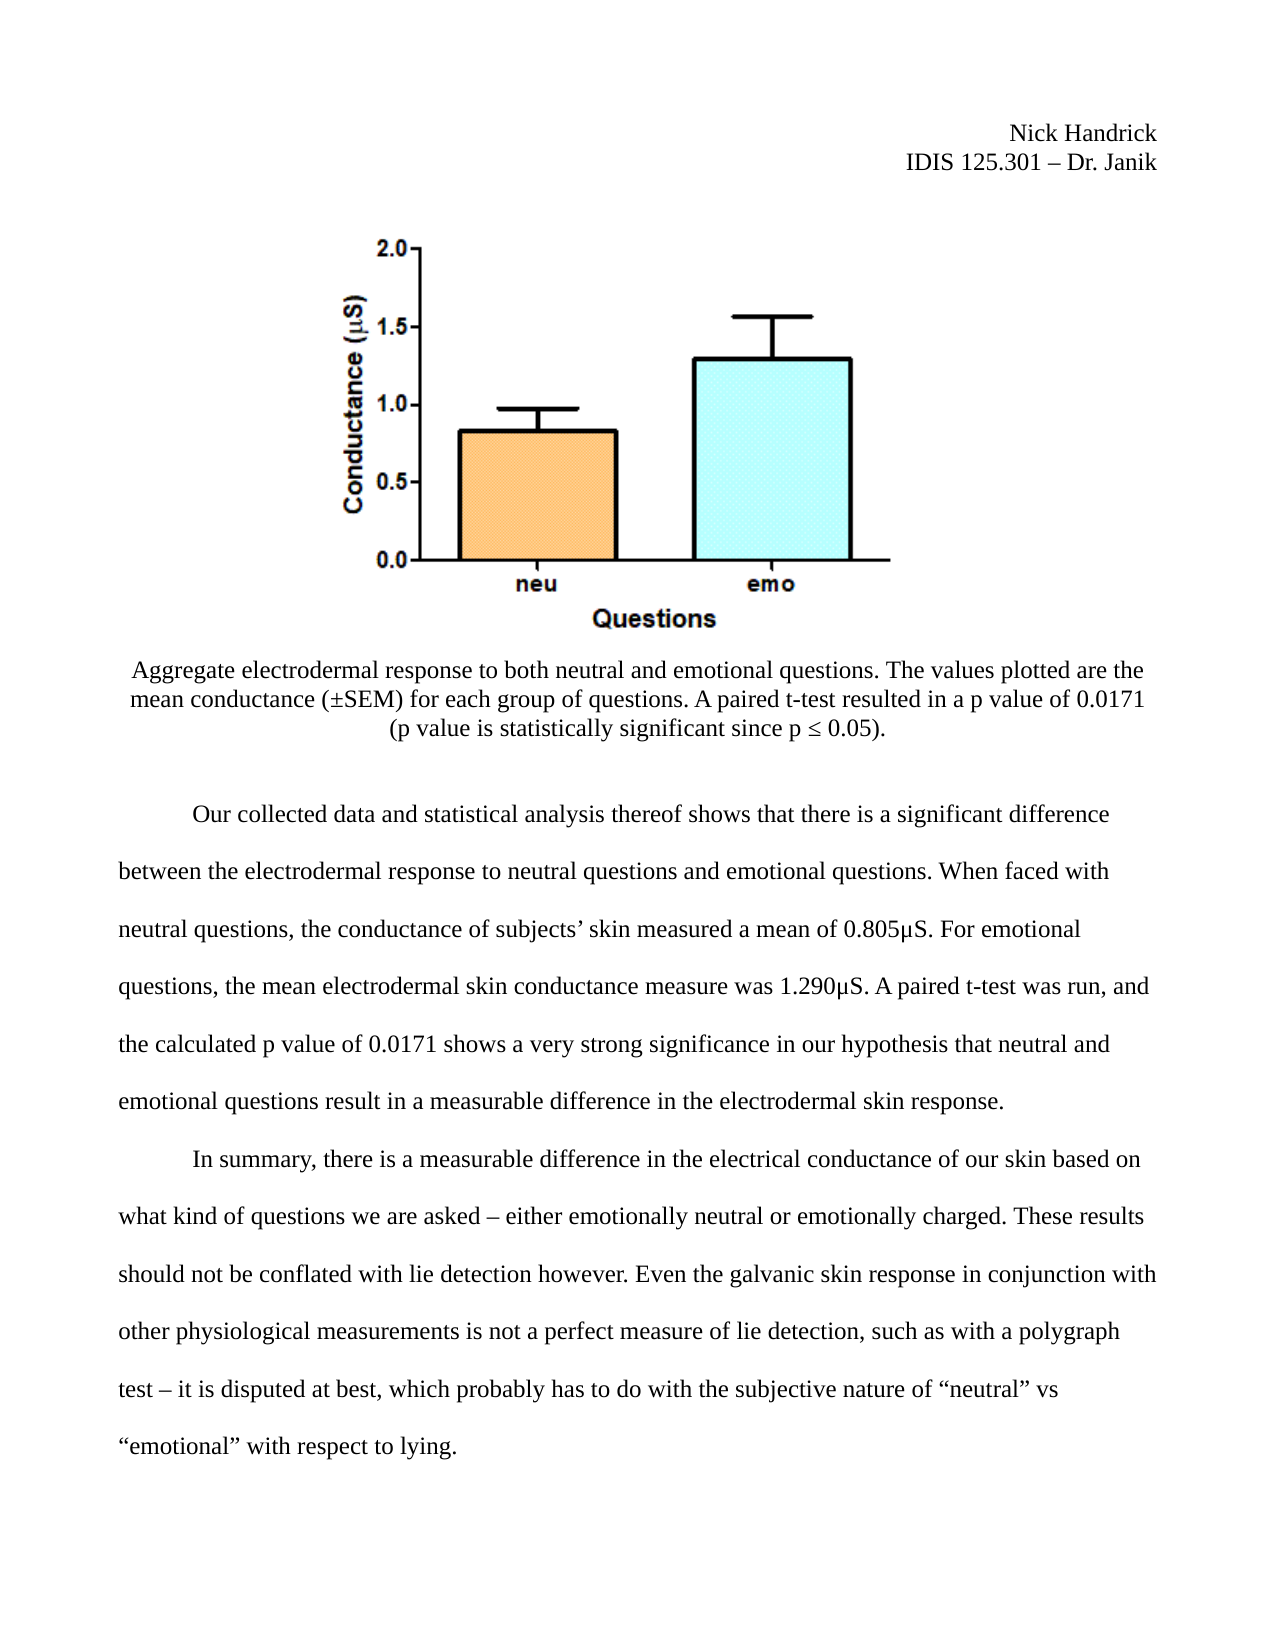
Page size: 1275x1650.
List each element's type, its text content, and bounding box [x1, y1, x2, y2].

text Aggregate electrodermal response to both neutral and emotional questions. The values plotted are the mean conductance (±SEM) for each group of questions. A paired t-test resulted in a p value of 0.0171 (p value is statistically significant since p ≤ 0.05). [118, 655, 1157, 741]
picture [314, 205, 961, 656]
text Our collected data and statistical analysis thereof shows that there is a significant difference between the electrodermal response to neutral questions and emotional questions. When faced with neutral questions, the conductance of subjects’ skin measured a mean of 0.805μS. For emotional questions, the mean electrodermal skin conductance measure was 1.290μS. A paired t-test was run, and the calculated p value of 0.0171 shows a very strong significance in our hypothesis that neutral and emotional questions result in a measurable difference in the electrodermal skin response. [118, 799, 1157, 1115]
text In summary, there is a measurable difference in the electrical conductance of our skin based on what kind of questions we are asked – either emotionally neutral or emotionally charged. These results should not be conflated with lie detection however. Even the galvanic skin response in conjunction with other physiological measurements is not a perfect measure of lie detection, such as with a polygraph test – it is disputed at best, which probably has to do with the subjective nature of “neutral” vs “emotional” with respect to lying. [118, 1144, 1157, 1460]
